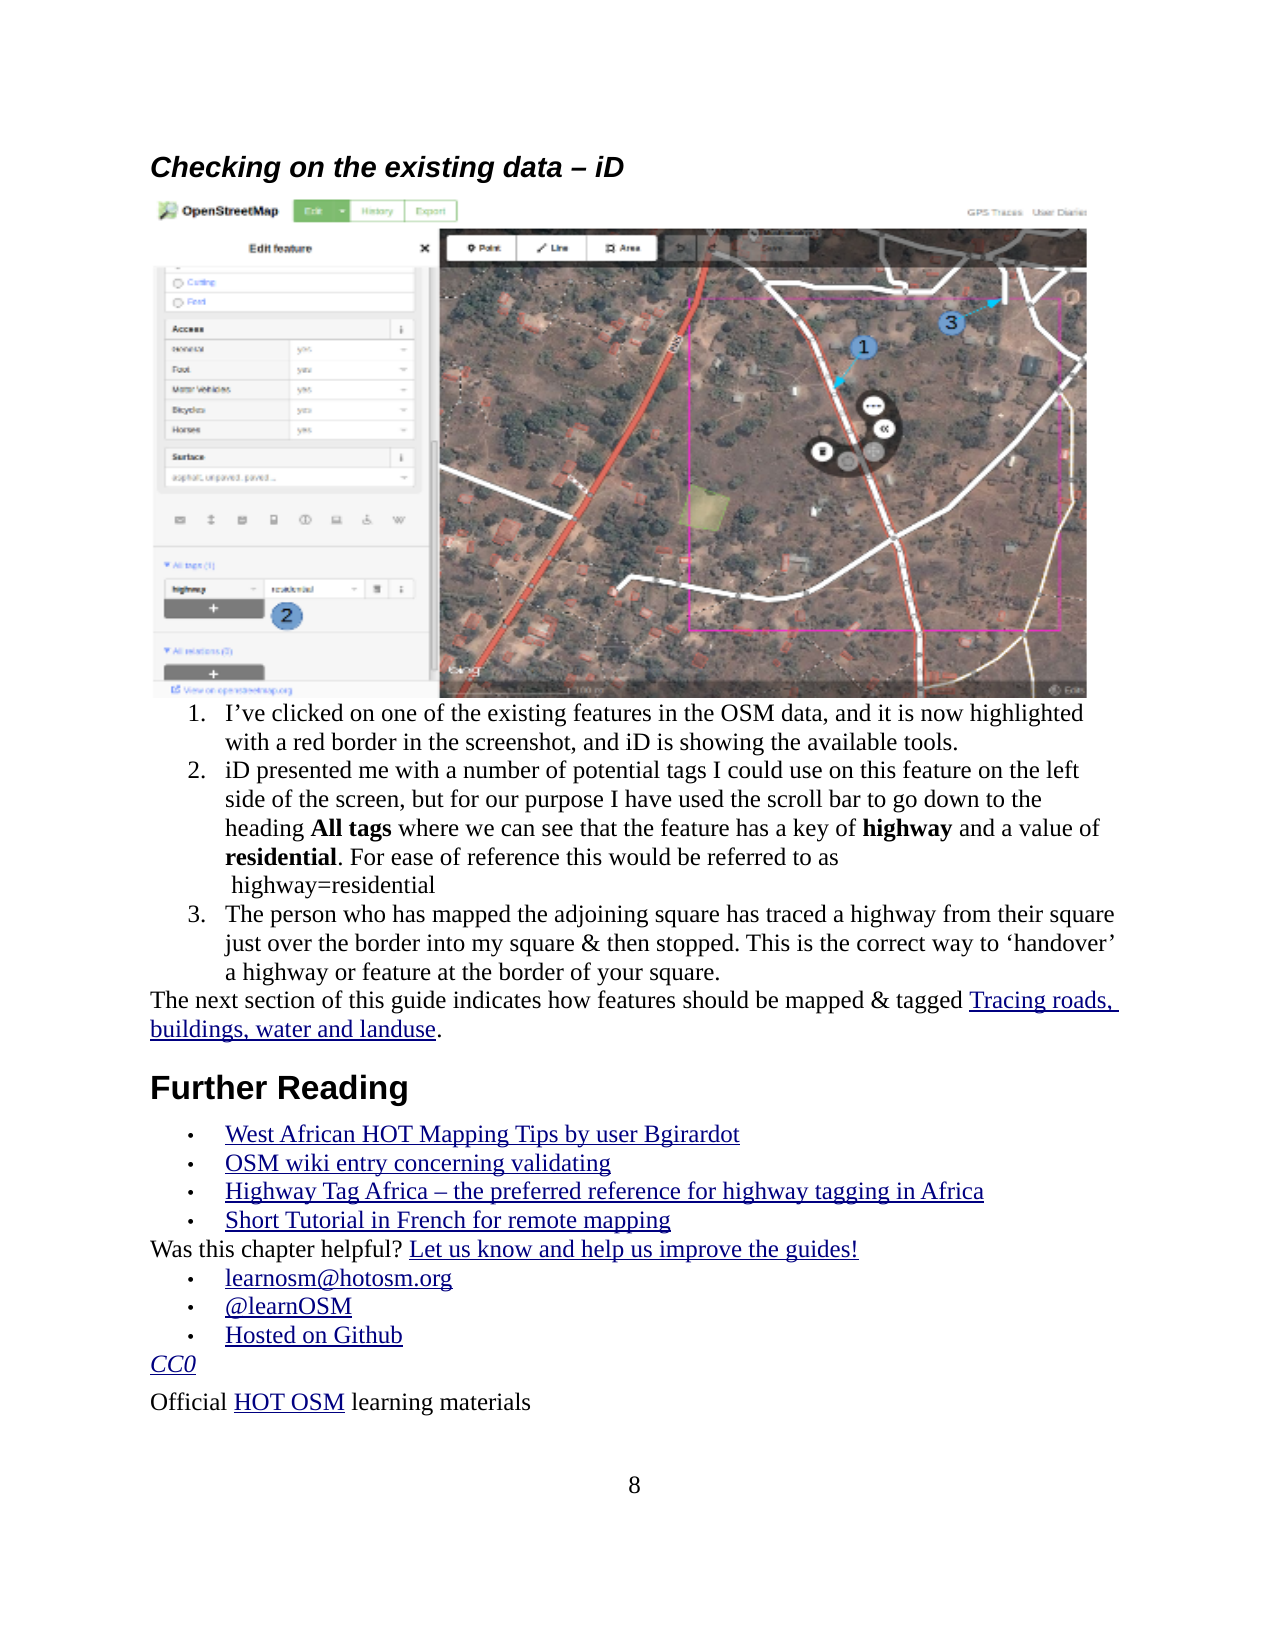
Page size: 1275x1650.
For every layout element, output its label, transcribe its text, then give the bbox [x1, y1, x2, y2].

list learnosm@hotosm.org [187, 1263, 1125, 1291]
subtitle Checking on the existing data – iD [150, 150, 1125, 183]
list Highway Tag Africa – the preferred reference for highway tagging in Africa [187, 1176, 1125, 1205]
list Hosted on Github [187, 1320, 1125, 1349]
picture [150, 196, 1087, 698]
list iD presented me with a number of potential tags I could use on this feature on the left side of the screen, but for our purpose I have used the scroll bar to go down to the heading All tags where we can see that the feature has a key of highway and a value of residential. For ease of reference this would be referred to as highway=residential [187, 755, 1125, 899]
list West African HOT Mapping Tips by user Bgirardot [187, 1119, 1125, 1148]
text Official HOT OSM learning materials [150, 1387, 1125, 1415]
text The next section of this guide indicates how features should be mapped & tagged Tracing roads, buildings, water and landuse. [150, 985, 1125, 1043]
list I’ve clicked on one of the existing features in the OSM data, and it is now highlighted with a red border in the screenshot, and iD is showing the available tools. [187, 698, 1125, 755]
subtitle Further Reading [150, 1068, 1125, 1106]
list OSM wiki entry concerning validating [187, 1148, 1125, 1176]
list @learnOSM [187, 1291, 1125, 1320]
text CC0 [150, 1349, 1125, 1378]
text Was this chapter helpful? Let us know and help us improve the guides! [150, 1234, 1125, 1263]
list Short Tutorial in French for remote mapping [187, 1205, 1125, 1234]
list The person who has mapped the adjoining square has traced a highway from their square just over the border into my square & then stopped. This is the correct way to ‘handover’ a highway or feature at the border of your square. [187, 899, 1125, 985]
